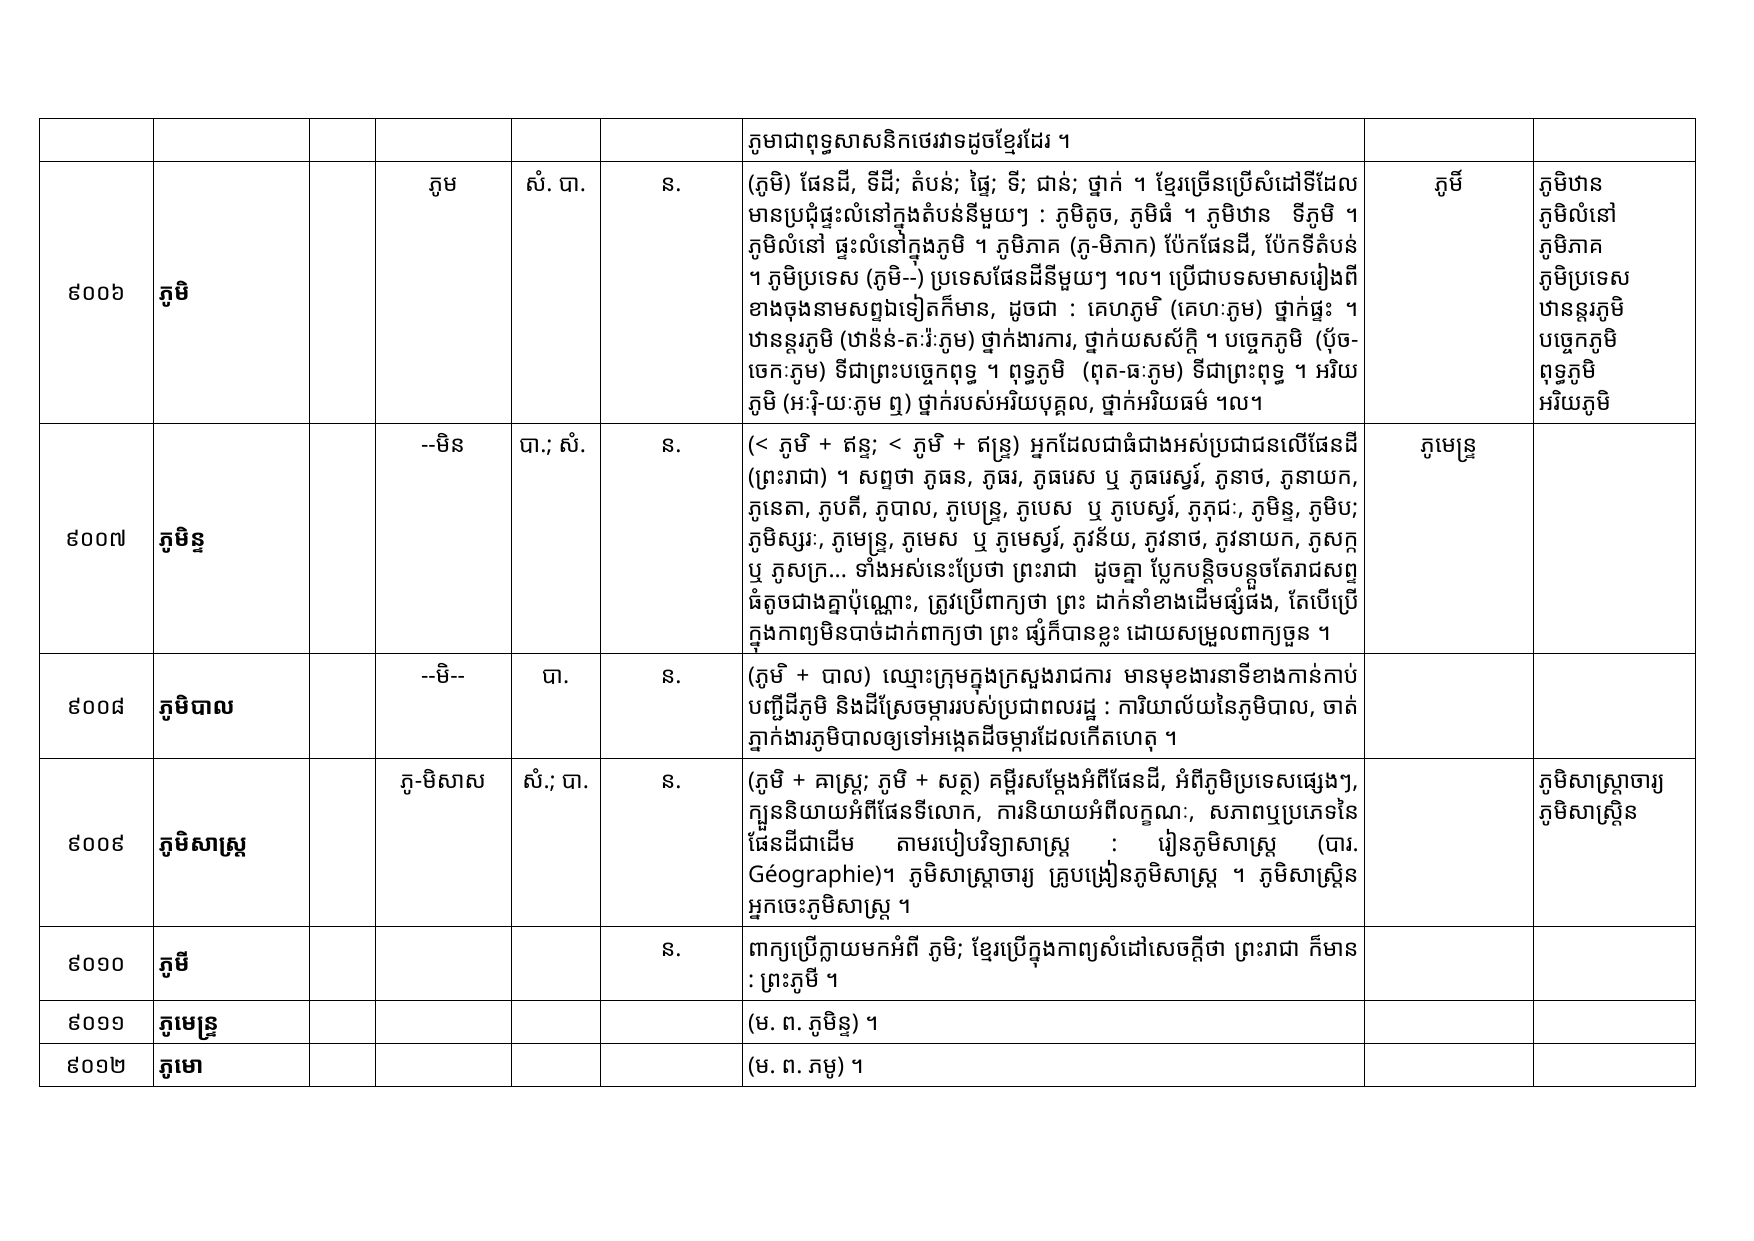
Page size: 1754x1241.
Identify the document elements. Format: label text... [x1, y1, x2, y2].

table_cell [1365, 759, 1533, 926]
table_cell ភូមី [154, 927, 309, 1000]
table_cell ភូមិ​សាស្ត្រ [154, 759, 309, 926]
table_cell ៩០០៩ [40, 759, 153, 926]
table_cell (ម. ព. ភូមិន្ទ) ។ [743, 1001, 1364, 1043]
table_cell ភូមេន្ទ្រ [154, 1001, 309, 1043]
table_cell ភូមិ​សាស្ត្រាចារ្យ ភូមិ​សាស្ត្រិន [1534, 759, 1695, 926]
table_cell [1365, 1001, 1533, 1043]
table_cell [601, 1044, 742, 1086]
table_cell [310, 424, 375, 653]
table_cell --មិ-- [376, 654, 511, 758]
table_cell [310, 1044, 375, 1086]
table_cell [1365, 654, 1533, 758]
table_cell សំ. បា. [512, 162, 600, 422]
table_cell ៩០០៧ [40, 424, 153, 653]
table_cell [376, 927, 511, 1000]
table_cell ៩០១០ [40, 927, 153, 1000]
table_cell បា. [512, 654, 600, 758]
table_cell (ភូមិ) ផែន​ដី, ទី​ដី; តំបន់; ផ្ទៃ; ទី; ជាន់; ថ្នាក់ ។ ខ្មែរ​ច្រើន​ប្រើ​សំដៅ​ទី​ដែល​មាន​ប្រជុំ​ផ្ទះ​លំនៅ​ក្នុង​តំបន់​នីមួយ​ៗ : ភូមិ​តូច, ភូមិ​ធំ ។ ភូមិ​ឋាន ទី​ភូមិ ។ ភូមិ​លំនៅ ផ្ទះ​លំនៅ​ក្នុង​ភូមិ ។ ភូមិ​ភាគ (ភូ-មិភាក) ប៉ែក​ផែន​ដី, ប៉ែក​ទី​តំបន់ ។ ភូមិ​ប្រទេស (ភូមិ--) ប្រទេស​ផែន​ដី​នីមួយ​ៗ ។ល។ ប្រើ​ជា​បទ​សមាស​រៀង​ពី​ខាង​ចុង​នាម​សព្ទ​ឯ​ទៀត​ក៏​មាន, ដូច​ជា : គេហ​ភូមិ (គេហៈភូម) ថ្នាក់​ផ្ទះ ។ ឋានន្តរ​ភូមិ (ឋាន៉ន់-តៈរ៉ៈភូម) ថ្នាក់​ងារការ, ថ្នាក់​យស​ស័ក្តិ ។ បច្ចេក​ភូមិ (ប៉័ច-ចេកៈភូម) ទី​ជា​ព្រះ​បច្ចេក​ពុទ្ធ ។ ពុទ្ធ​ភូមិ (ពុត-ធៈភូម) ទី​ជា​ព្រះ​ពុទ្ធ ។ អរិយ​ភូមិ (អៈរ៉ិ-យៈភូម ឮ) ថ្នាក់​របស់​អរិយ​បុគ្គល, ថ្នាក់​អរិយ​ធម៌ ។ល។ [743, 162, 1364, 422]
table_cell ៩០១១ [40, 1001, 153, 1043]
table_cell ឈ្មោះ​ប្រទេស​មួយ​ក្នុង​ភាគ​ដី​ឥណ្ឌូចិន​នៅ​ជា​ខាង​ឯ​លិច​ប្រទេស​សៀម : ប្រទេស​ភូមា ។ ពួក​មនុស្ស​អ្នក​ប្រទេស​នោះ​ក៏​ហៅ​ថា ភូមា​ដែរ : ជាតិ​ភូមា, ពួក​ភូមា​ជា​ពុទ្ធ​សាសនិក​ថេរ​វាទ​ដូច​ខ្មែរ​ដែរ ។ [743, 119, 1364, 161]
table_cell [512, 927, 600, 1000]
table_cell [1534, 654, 1695, 758]
table_cell (ភូមិ + បាល) ឈ្មោះ​ក្រុម​ក្នុង​ក្រសួង​រាជការ មាន​មុខងារ​នាទី​ខាង​កាន់​កាប់​បញ្ជី​ដី​ភូមិ និង​ដី​ស្រែ​ចម្ការ​របស់​ប្រជា​ពលរដ្ឋ : ការិយាល័យ​នៃ​ភូមិ​បាល, ចាត់​ភ្នាក់ងារ​ភូមិ​បាល​ឲ្យ​ទៅ​អង្កេត​ដី​ចម្ការ​ដែល​កើត​ហេតុ ។ [743, 654, 1364, 758]
table_cell [1534, 424, 1695, 653]
table_cell ន. [601, 162, 742, 422]
table_cell ពាក្យ​ប្រើ​ក្លាយ​មក​អំពី ភូមិ; ខ្មែរ​ប្រើ​ក្នុង​កាព្យ​សំដៅ​សេចក្ដី​ថា ព្រះ​រាជា ក៏​មាន : ព្រះ​ភូមី ។ [743, 927, 1364, 1000]
table_cell ភូមោ [154, 1044, 309, 1086]
table_cell (ម. ព. ភមូ) ។ [743, 1044, 1364, 1086]
table_cell [310, 119, 375, 161]
table_cell [1365, 1044, 1533, 1086]
table_cell [376, 1044, 511, 1086]
table_cell ភូមិន្ទ [154, 424, 309, 653]
table_cell បា.; សំ. [512, 424, 600, 653]
table_cell --មិន [376, 424, 511, 653]
table_cell ភូមេន្រ្ទ [1365, 424, 1533, 653]
table_cell [310, 1001, 375, 1043]
table_cell [512, 1044, 600, 1086]
table_cell [1365, 119, 1533, 161]
table_cell ៩០១២ [40, 1044, 153, 1086]
table_cell [310, 162, 375, 422]
table_cell ភូមិ​ឋាន ភូមិ​លំនៅ ភូមិ​ភាគ ភូមិ​ប្រទេស ឋានន្តរ​ភូមិ បច្ចេក​ភូមិ ពុទ្ធ​ភូមិ អរិយ​ភូមិ [1534, 162, 1695, 422]
table_cell [40, 119, 153, 161]
table_cell ន. [601, 654, 742, 758]
table_cell [154, 119, 309, 161]
table_cell ភូមិ [154, 162, 309, 422]
table_cell ៩០០៨ [40, 654, 153, 758]
table_cell [1534, 119, 1695, 161]
table_cell (< ភូមិ + ឥន្ទ; < ភូមិ + ឥន្ទ្រ) អ្នក​ដែល​ជា​ធំ​ជាង​អស់​ប្រជាជន​លើ​ផែន​ដី (ព្រះ​រាជា) ។ សព្ទ​ថា ភូធន, ភូធរ, ភូធរេស ឬ ភូធរេស្វរ៍, ភូនាថ, ភូនាយក, ភូនេតា, ភូបតី, ភូបាល, ភូបេន្ទ្រ, ភូបេស ឬ ភូបេស្វរ៍, ភូភុជៈ, ភូមិន្ទ, ភូមិប; ភូមិស្សរៈ, ភូមេន្ទ្រ, ភូមេស ឬ ភូមេស្វរ៍, ភូវន័យ, ភូវនាថ, ភូវនាយក, ភូសក្ក ឬ ភូសក្រ... ទាំងអស់​នេះ​ប្រែ​ថា ព្រះ​រាជា ដូច​គ្នា ប្លែក​បន្តិចបន្តួច​តែ​រាជ​សព្ទ​ធំ​តូច​ជាង​គ្នា​ប៉ុណ្ណោះ, ត្រូវ​ប្រើ​ពាក្យ​ថា ព្រះ ដាក់​នាំ​ខាង​ដើម​ផ្សំ​ផង, តែ​បើ​ប្រើ​ក្នុង​កាព្យ​មិន​បាច់​ដាក់​ពាក្យ​ថា ព្រះ ផ្សំ​ក៏​បាន​ខ្លះ ដោយ​សម្រួល​ពាក្យ​ចួន ។ [743, 424, 1364, 653]
table_cell ន. [601, 759, 742, 926]
table_cell ភូមិ៍ [1365, 162, 1533, 422]
table_cell [1534, 927, 1695, 1000]
table_cell [601, 119, 742, 161]
table_cell [376, 1001, 511, 1043]
table_cell ៩០០៦ [40, 162, 153, 422]
table_cell [601, 1001, 742, 1043]
table_cell [1534, 1001, 1695, 1043]
table_cell ភូម [376, 162, 511, 422]
table_cell [310, 654, 375, 758]
table_cell ភូមិបាល [154, 654, 309, 758]
table_cell [310, 759, 375, 926]
table_cell [1534, 1044, 1695, 1086]
table_cell [512, 119, 600, 161]
table_cell ន. [601, 424, 742, 653]
table_cell [1365, 927, 1533, 1000]
table_cell [376, 119, 511, 161]
table_cell សំ.; បា. [512, 759, 600, 926]
table_cell (ភូមិ + ឝាស្ត្រ; ភូមិ + សត្ថ) គម្ពីរ​សម្ដែង​អំពី​ផែន​ដី, អំពី​ភូមិ​ប្រទេស​ផ្សេង​ៗ, ក្បួន​និយាយ​អំពី​ផែន​ទី​លោក, ការ​និយាយ​អំពី​លក្ខណៈ, សភាព​ឬ​ប្រភេទ​នៃ​ផែន​ដី​ជាដើម តាម​របៀប​វិទ្យា​សាស្ត្រ : រៀន​ភូមិ​សាស្ត្រ (បារ. Géographie)។ ភូមិ​សាស្ត្រាចារ្យ គ្រូ​បង្រៀន​ភូមិ​សាស្ត្រ ។ ភូមិ​សាស្ត្រិន អ្នក​ចេះ​ភូមិ​សាស្រ្ត ។ [743, 759, 1364, 926]
table_cell ន. [601, 927, 742, 1000]
table_cell [512, 1001, 600, 1043]
table_cell [310, 927, 375, 1000]
table_cell ភូ-មិសាស [376, 759, 511, 926]
